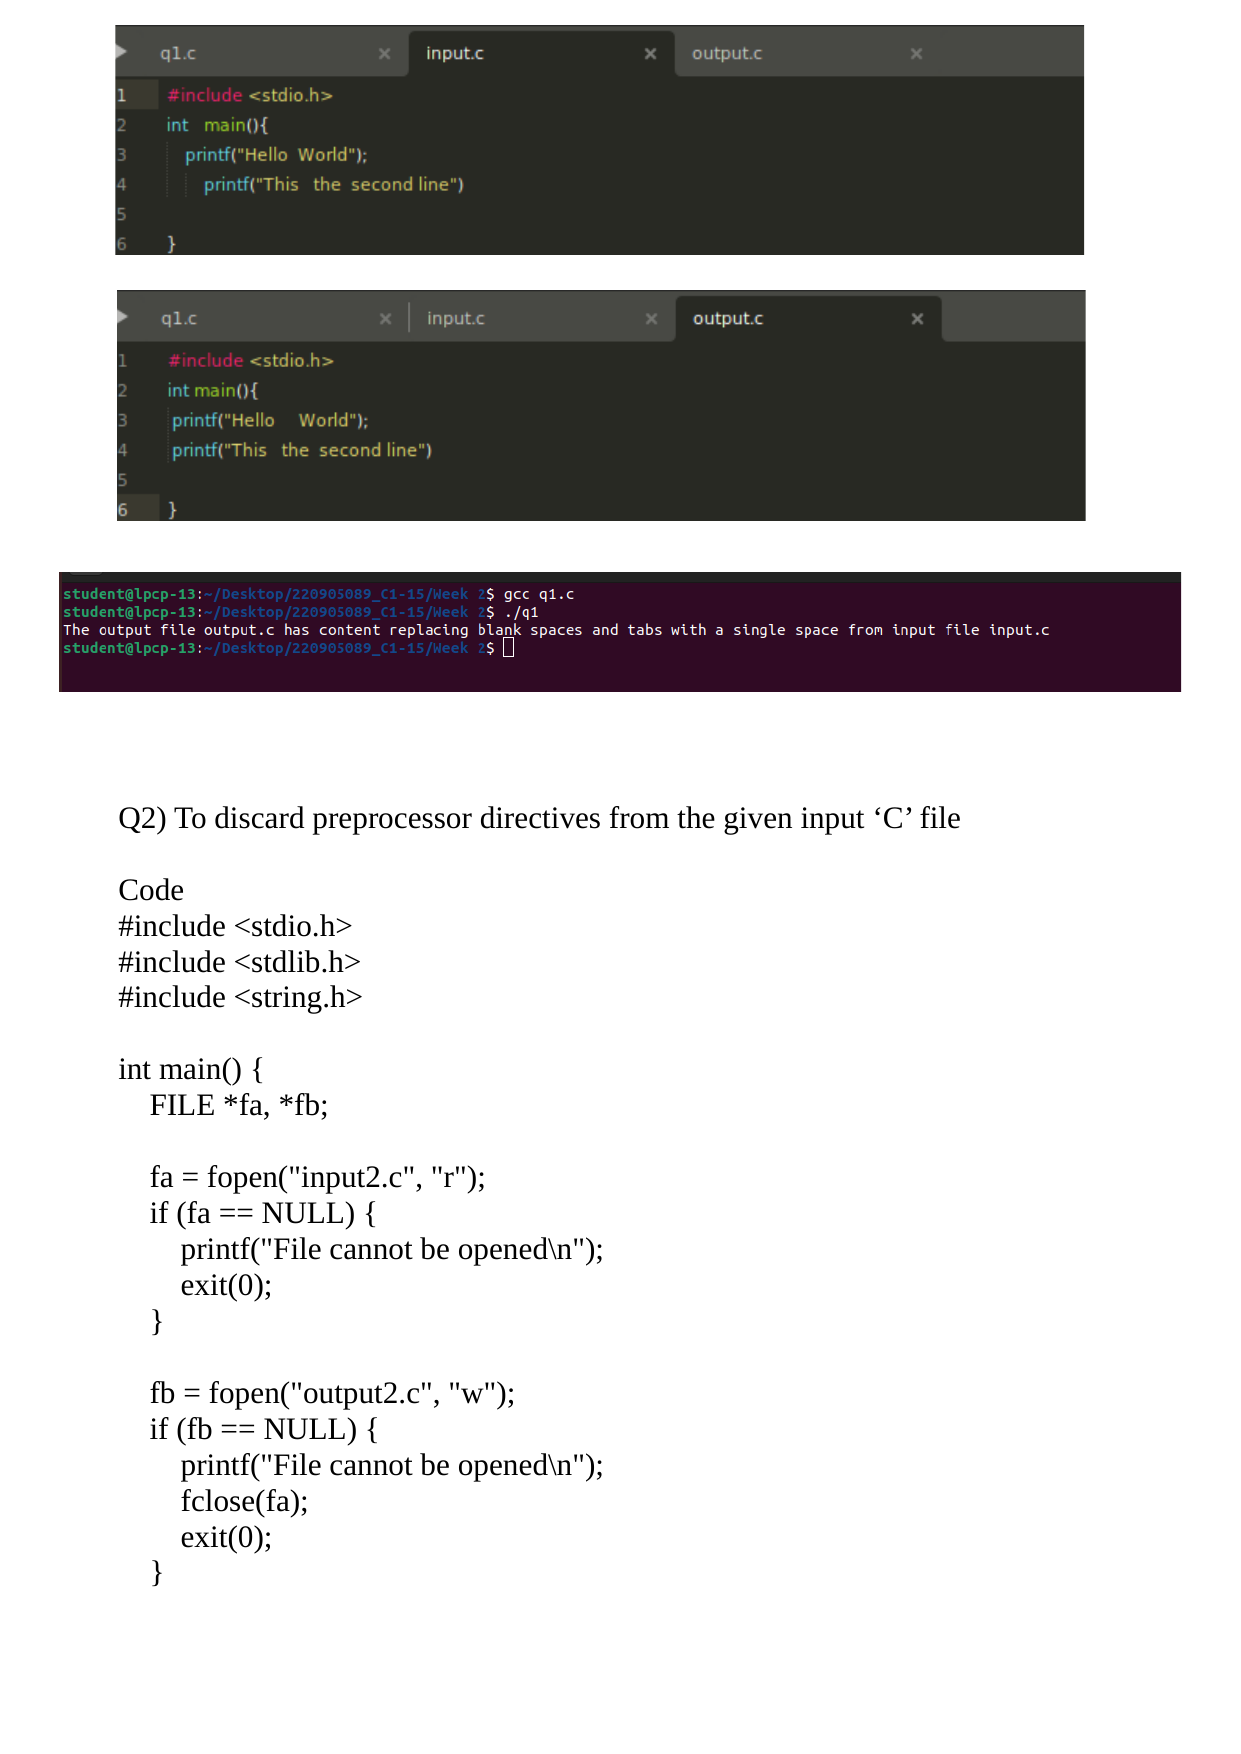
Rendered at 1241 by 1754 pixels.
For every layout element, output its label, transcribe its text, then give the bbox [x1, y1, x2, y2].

text printf("File cannot be opened\n"); [118, 1446, 1122, 1482]
text } [118, 1302, 1122, 1338]
text exit(0); [118, 1266, 1122, 1302]
text #include <stdlib.h> [118, 943, 1122, 979]
text if (fa == NULL) { [118, 1194, 1122, 1230]
text FILE *fa, *fb; [118, 1087, 1122, 1122]
text fb = fopen("output2.c", "w"); [118, 1374, 1122, 1410]
text Q2) To discard preprocessor directives from the given input ‘C’ file [118, 799, 1122, 835]
text } [118, 1554, 1122, 1590]
picture [59, 572, 1182, 692]
text fa = fopen("input2.c", "r"); [118, 1158, 1122, 1194]
text #include <string.h> [118, 979, 1122, 1015]
text if (fb == NULL) { [118, 1410, 1122, 1446]
text printf("File cannot be opened\n"); [118, 1230, 1122, 1266]
text fclose(fa); [118, 1482, 1122, 1518]
picture [117, 290, 1086, 521]
text Code #include <stdio.h> [118, 871, 1122, 943]
text int main() { [118, 1051, 1122, 1087]
picture [115, 25, 1085, 255]
text exit(0); [118, 1518, 1122, 1554]
